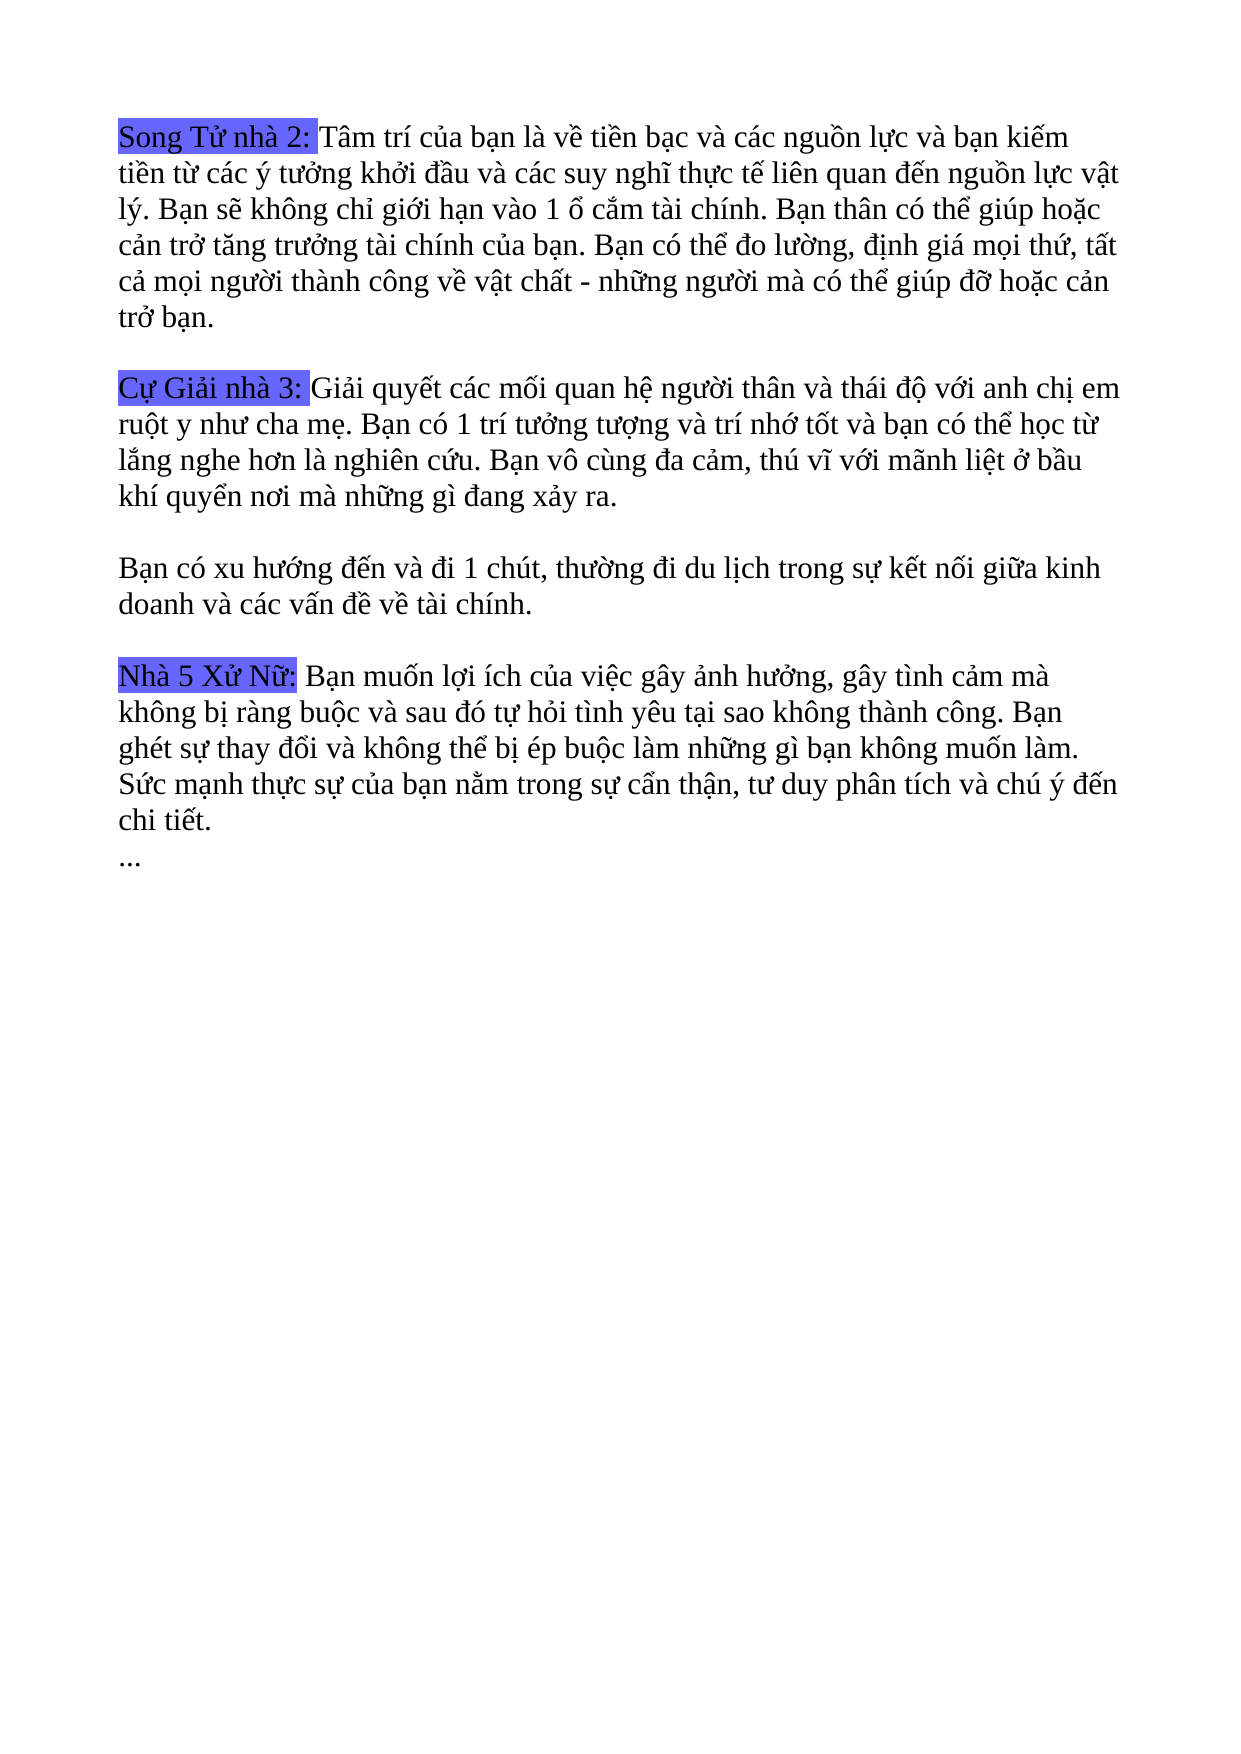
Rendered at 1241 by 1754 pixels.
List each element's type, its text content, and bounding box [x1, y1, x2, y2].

text ... [118, 837, 1122, 873]
text Bạn có xu hướng đến và đi 1 chút, thường đi du lịch trong sự kết nối giữa kinh doanh và các vấn đề về tài chính. [118, 549, 1122, 621]
text Nhà 5 Xử Nữ: Bạn muốn lợi ích của việc gây ảnh hưởng, gây tình cảm mà không bị ràng buộc và sau đó tự hỏi tình yêu tại sao không thành công. Bạn ghét sự thay đổi và không thể bị ép buộc làm những gì bạn không muốn làm. Sức mạnh thực sự của bạn nằm trong sự cẩn thận, tư duy phân tích và chú ý đến chi tiết. [118, 657, 1122, 837]
text Song Tử nhà 2: Tâm trí của bạn là về tiền bạc và các nguồn lực và bạn kiếm tiền từ các ý tưởng khởi đầu và các suy nghĩ thực tế liên quan đến nguồn lực vật lý. Bạn sẽ không chỉ giới hạn vào 1 ổ cắm tài chính. Bạn thân có thể giúp hoặc cản trở tăng trưởng tài chính của bạn. Bạn có thể đo lường, định giá mọi thứ, tất cả mọi người thành công về vật chất - những người mà có thể giúp đỡ hoặc cản trở bạn. [118, 118, 1122, 334]
text Cự Giải nhà 3: Giải quyết các mối quan hệ người thân và thái độ với anh chị em ruột y như cha mẹ. Bạn có 1 trí tưởng tượng và trí nhớ tốt và bạn có thể học từ lắng nghe hơn là nghiên cứu. Bạn vô cùng đa cảm, thú vĩ với mãnh liệt ở bầu khí quyển nơi mà những gì đang xảy ra. [118, 370, 1122, 513]
